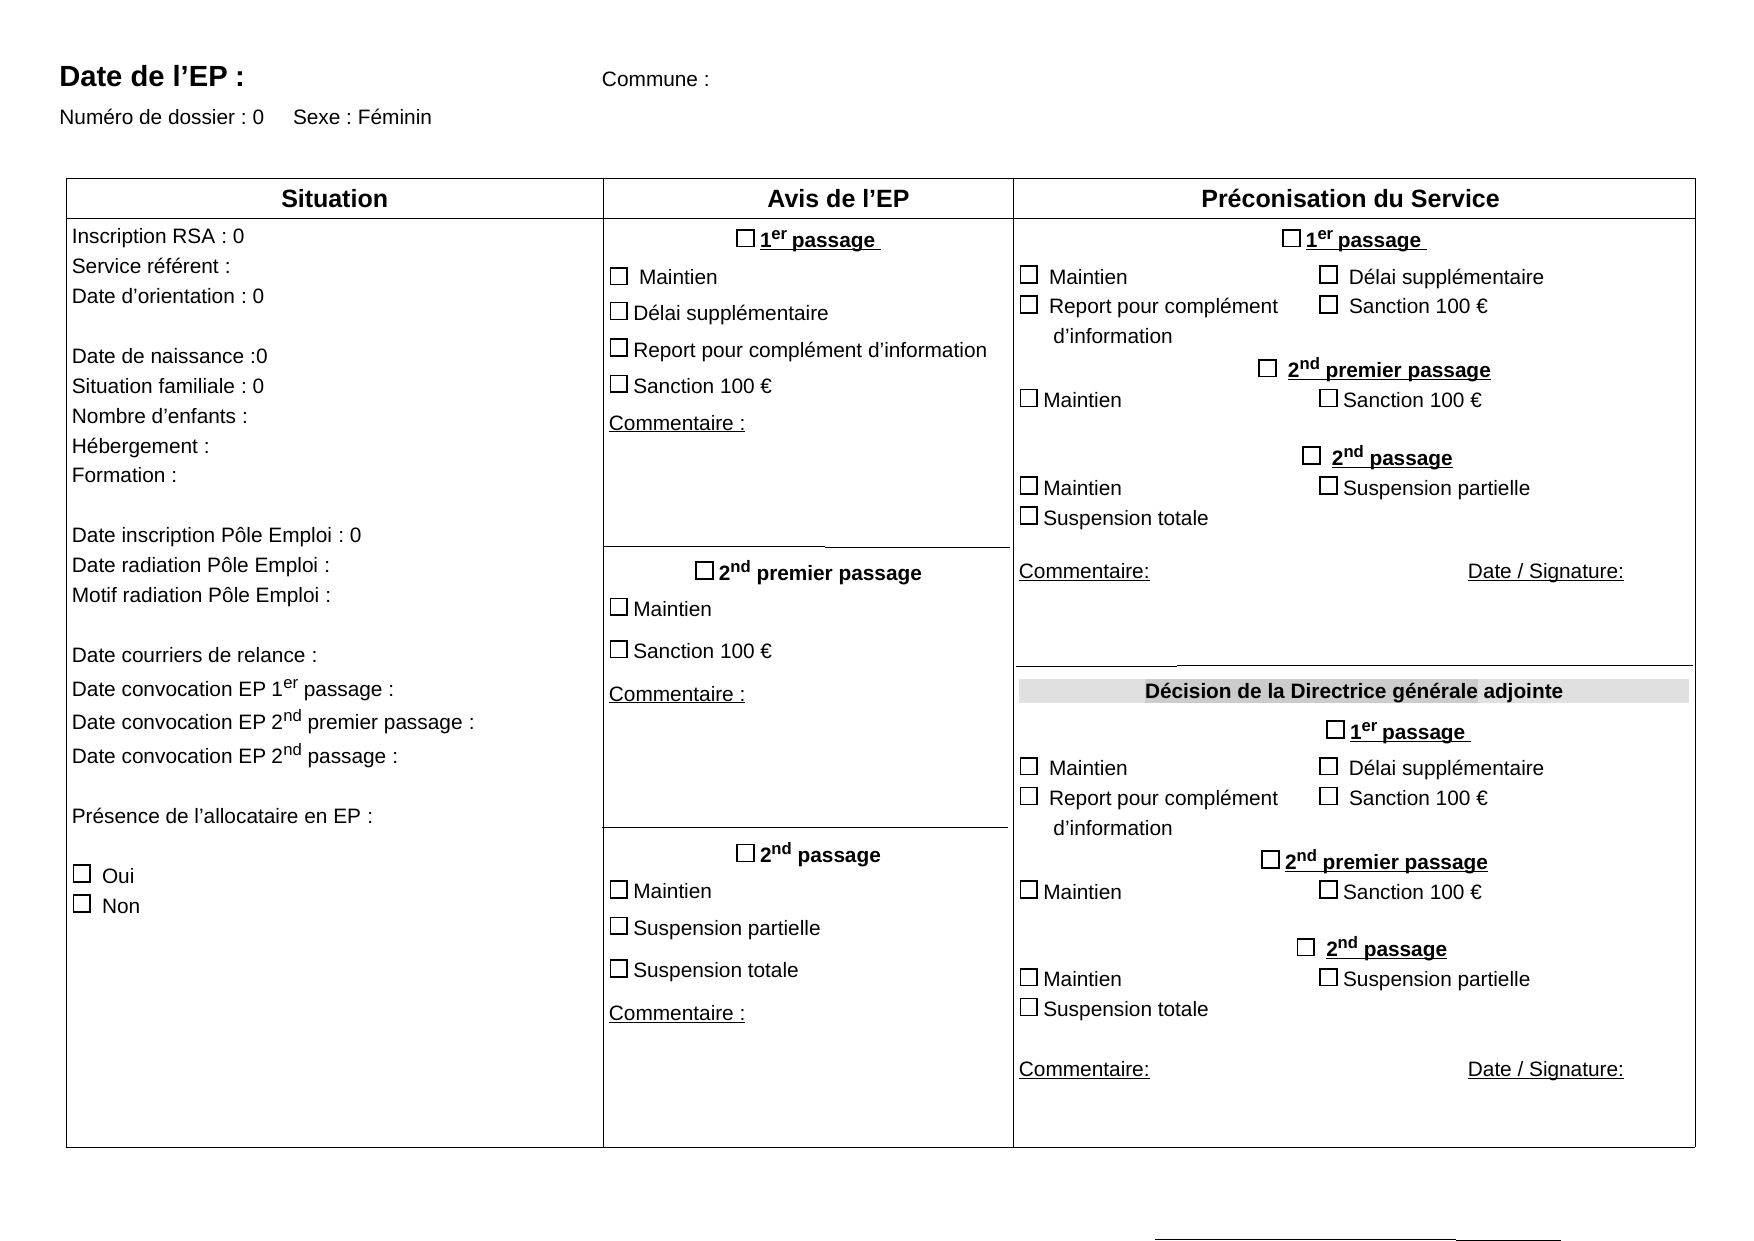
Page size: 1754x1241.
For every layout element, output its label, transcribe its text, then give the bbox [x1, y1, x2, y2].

table_header Situation [67, 179, 603, 218]
text Numéro de dossier : 0 Sexe : Féminin [59, 105, 1695, 129]
text Date de l’EP : Commune : [59, 59, 1695, 93]
table_cell 1er passage Maintien Délai supplémentaire Report pour complément Sanction 100 € d’information 2nd premier passage Maintien Sanction 100 € 2nd passage Maintien Suspension partielle Suspension totale Commentaire: Date / Signature: Décision de la Directrice générale adjointe 1er passage Maintien Délai supplémentaire Report pour complément Sanction 100 € d’information 2nd premier passage Maintien Sanction 100 € 2nd passage Maintien Suspension partielle Suspension totale Commentaire: Date / Signature: [1014, 219, 1695, 1147]
table_cell Inscription RSA : 0 Service référent : Date d’orientation : 0 Date de naissance :0 Situation familiale : 0 Nombre d’enfants : Hébergement : Formation : Date inscription Pôle Emploi : 0 Date radiation Pôle Emploi : Motif radiation Pôle Emploi : Date courriers de relance : Date convocation EP 1er passage : Date convocation EP 2nd premier passage : Date convocation EP 2nd passage : Présence de l’allocataire en EP : Oui Non [67, 219, 603, 1147]
table_cell 1er passage Maintien Délai supplémentaire Report pour complément d’information Sanction 100 € Commentaire : 2nd premier passage Maintien Sanction 100 € Commentaire : 2nd passage Maintien Suspension partielle Suspension totale Commentaire : [604, 219, 1013, 1147]
table_header Préconisation du Service [1014, 179, 1695, 218]
table_header Avis de l’EP [604, 179, 1013, 218]
